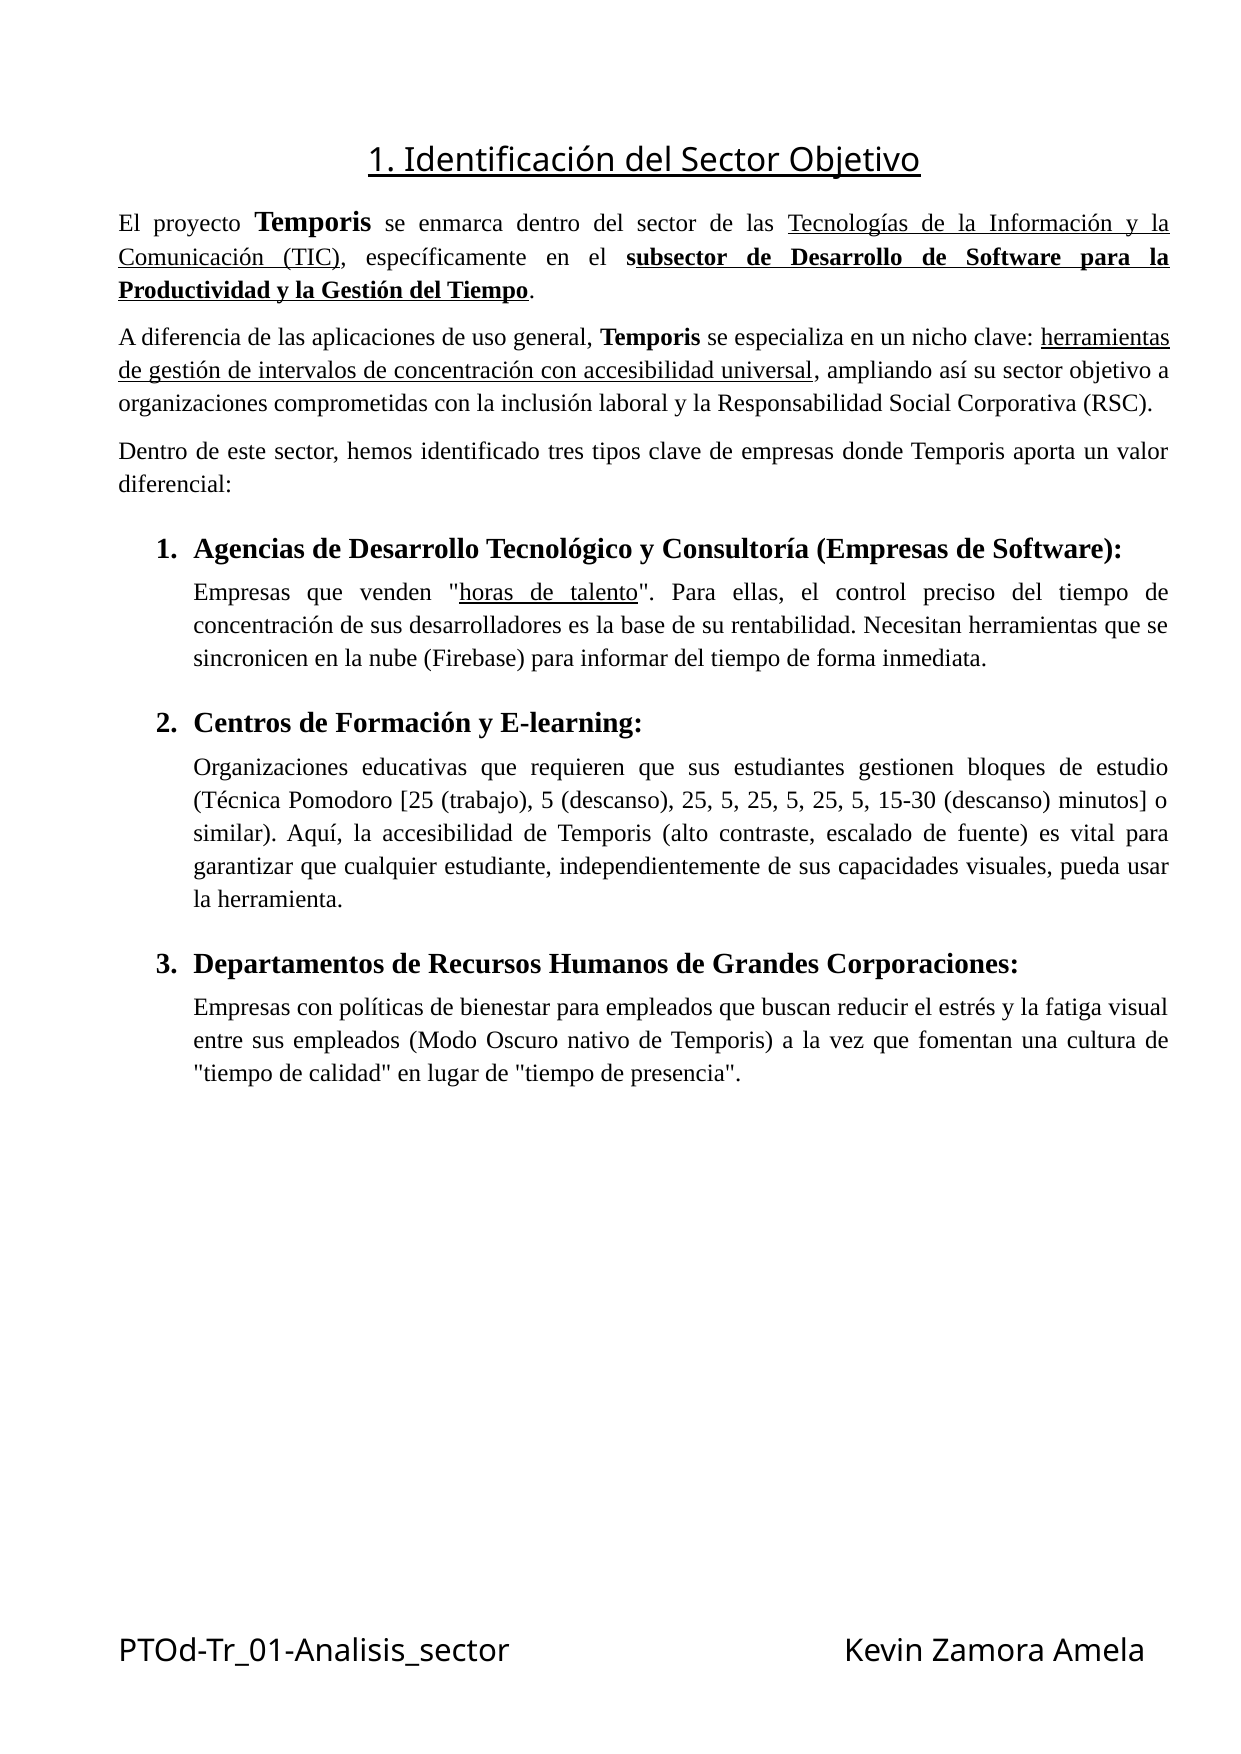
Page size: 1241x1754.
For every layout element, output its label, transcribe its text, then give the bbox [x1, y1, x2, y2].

subtitle Centros de Formación y E-learning: [156, 706, 1170, 739]
list Organizaciones educativas que requieren que sus estudiantes gestionen bloques de estudio (Técnica Pomodoro [25 (trabajo), 5 (descanso), 25, 5, 25, 5, 25, 5, 15-30 (descanso) minutos] o similar). Aquí, la accesibilidad de Temporis (alto contraste, escalado de fuente) es vital para garantizar que cualquier estudiante, independientemente de sus capacidades visuales, pueda usar la herramienta. [156, 752, 1170, 912]
list Empresas con políticas de bienestar para empleados que buscan reducir el estrés y la fatiga visual entre sus empleados (Modo Oscuro nativo de Temporis) a la vez que fomentan una cultura de "tiempo de calidad" en lugar de "tiempo de presencia". [156, 992, 1170, 1087]
subtitle Departamentos de Recursos Humanos de Grandes Corporaciones: [156, 946, 1170, 979]
subtitle Agencias de Desarrollo Tecnológico y Consultoría (Empresas de Software): [156, 531, 1170, 565]
text El proyecto Temporis se enmarca dentro del sector de las Tecnologías de la Información y la Comunicación (TIC), específicamente en el subsector de Desarrollo de Software para la Productividad y la Gestión del Tiempo. [118, 204, 1170, 304]
text A diferencia de las aplicaciones de uso general, Temporis se especializa en un nicho clave: herramientas de gestión de intervalos de concentración con accesibilidad universal, ampliando así su sector objetivo a organizaciones comprometidas con la inclusión laboral y la Responsabilidad Social Corporativa (RSC). [118, 322, 1170, 417]
text 1. Identificación del Sector Objetivo [118, 136, 1170, 181]
text Dentro de este sector, hemos identificado tres tipos clave de empresas donde Temporis aporta un valor diferencial: [118, 436, 1170, 498]
list Empresas que venden "horas de talento". Para ellas, el control preciso del tiempo de concentración de sus desarrolladores es la base de su rentabilidad. Necesitan herramientas que se sincronicen en la nube (Firebase) para informar del tiempo de forma inmediata. [156, 577, 1170, 672]
